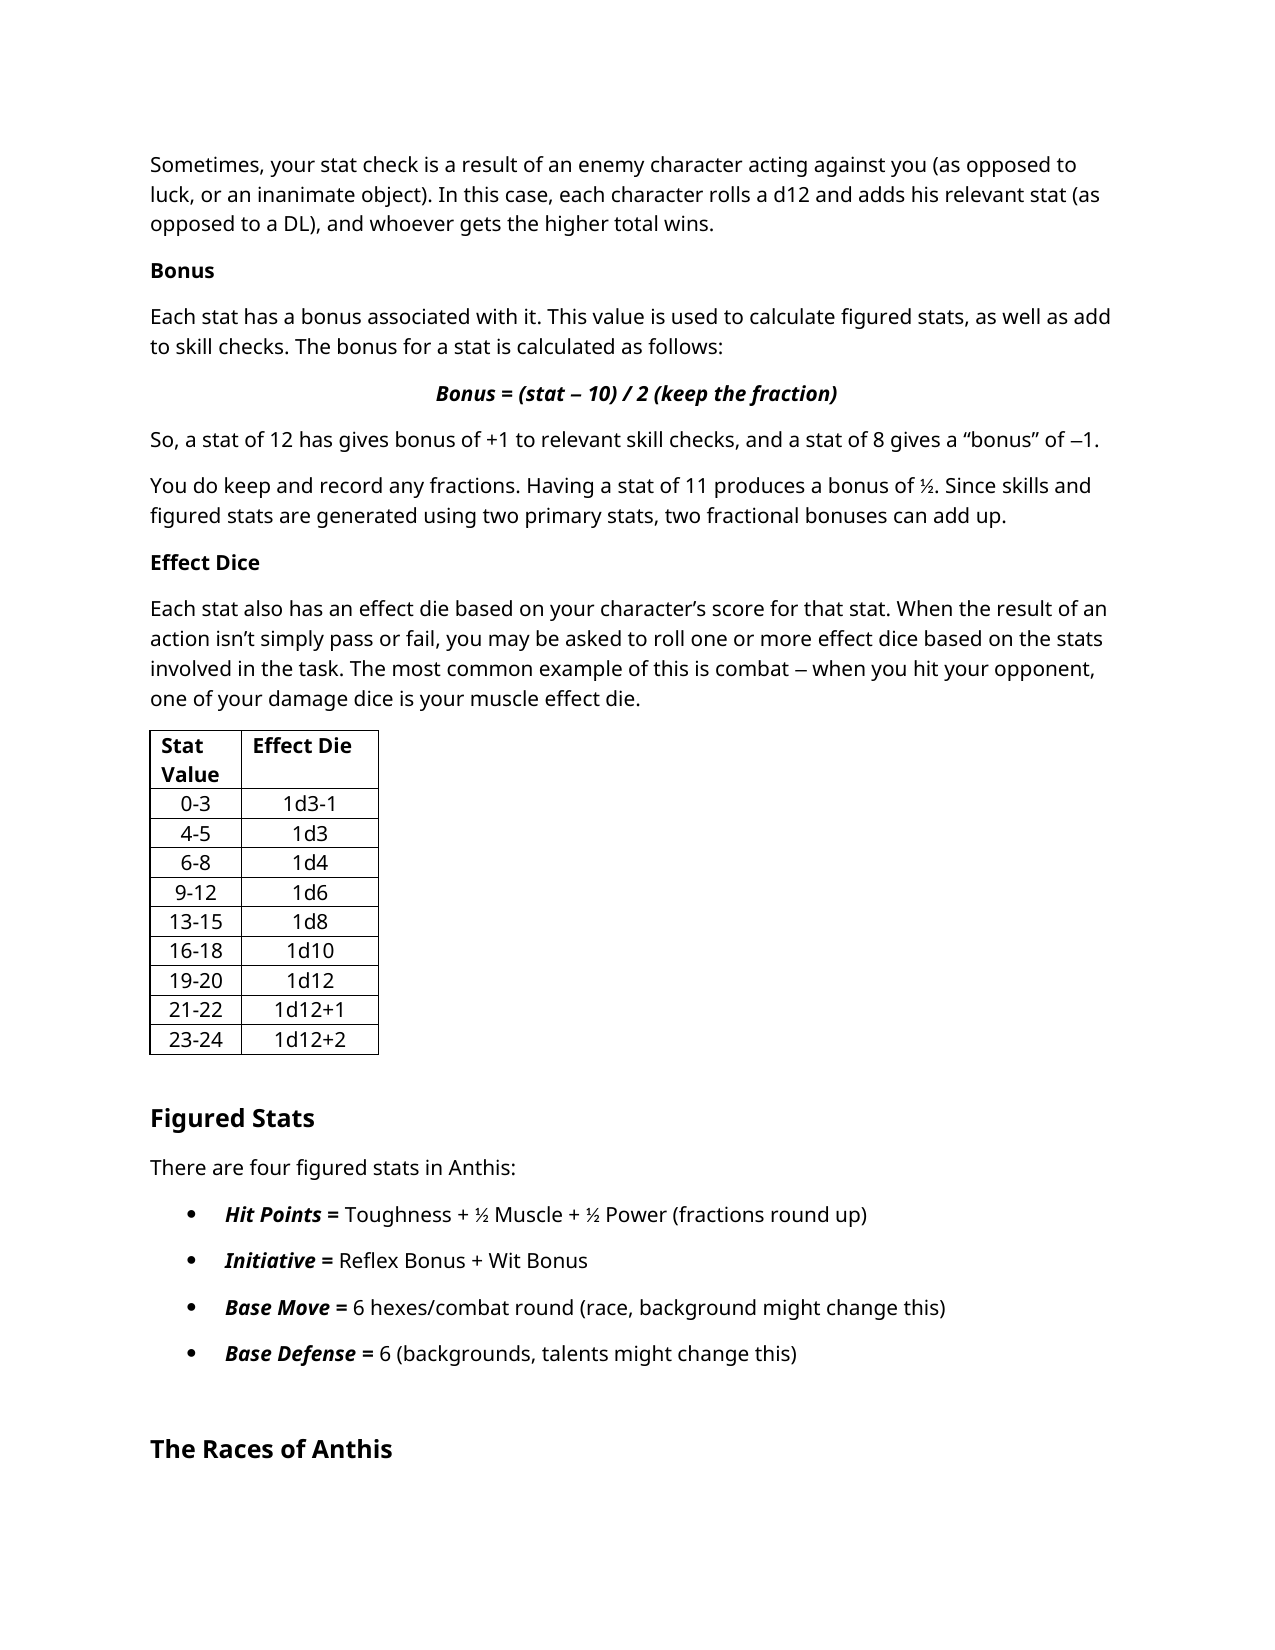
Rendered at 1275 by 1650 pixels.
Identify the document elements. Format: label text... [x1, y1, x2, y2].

table_cell 1d12+1 [242, 996, 378, 1024]
text Effect Dice [150, 548, 1125, 576]
table_cell 6-8 [151, 848, 241, 877]
table_cell 1d6 [242, 878, 378, 906]
text You do keep and record any fractions. Having a stat of 11 produces a bonus of ½. Since skills and figured stats are generated using two primary stats, two fractional bonuses can add up. [150, 472, 1125, 530]
table_cell 16-18 [151, 937, 241, 965]
list Base Move = 6 hexes/combat round (race, background might change this) [187, 1293, 1125, 1321]
table_cell 1d12 [242, 966, 378, 994]
text The Races of Anthis [150, 1432, 1125, 1466]
table_header Effect Die [242, 731, 378, 788]
list Base Defense = 6 (backgrounds, talents might change this) [187, 1339, 1125, 1368]
table_cell 13-15 [151, 907, 241, 936]
table_cell 19-20 [151, 966, 241, 994]
table_cell 23-24 [151, 1025, 241, 1053]
text Each stat has a bonus associated with it. This value is used to calculate figured stats, as well as add to skill checks. The bonus for a stat is calculated as follows: [150, 302, 1125, 361]
table_cell 9-12 [151, 878, 241, 906]
table_cell 1d4 [242, 848, 378, 877]
list Initiative = Reflex Bonus + Wit Bonus [187, 1246, 1125, 1275]
table_cell 1d8 [242, 907, 378, 936]
text So, a stat of 12 has gives bonus of +1 to relevant skill checks, and a stat of 8 gives a “bonus” of –1. [150, 425, 1125, 454]
table_cell 1d3 [242, 819, 378, 847]
table_header Stat Value [151, 731, 241, 788]
text Figured Stats [150, 1101, 1125, 1135]
text Sometimes, your stat check is a result of an enemy character acting against you (as opposed to luck, or an inanimate object). In this case, each character rolls a d12 and adds his relevant stat (as opposed to a DL), and whoever gets the higher total wins. [150, 150, 1125, 238]
table_cell 1d3-1 [242, 789, 378, 818]
table_cell 0-3 [151, 789, 241, 818]
text There are four figured stats in Anthis: [150, 1153, 1125, 1182]
text Bonus = (stat – 10) / 2 (keep the fraction) [150, 379, 1125, 407]
text Bonus [150, 256, 1125, 284]
table_cell 1d10 [242, 937, 378, 965]
text Each stat also has an effect die based on your character’s score for that stat. When the result of an action isn’t simply pass or fail, you may be asked to roll one or more effect dice based on the stats involved in the task. The most common example of this is combat – when you hit your opponent, one of your damage dice is your muscle effect die. [150, 594, 1125, 712]
table_cell 1d12+2 [242, 1025, 378, 1053]
table_cell 21-22 [151, 996, 241, 1024]
list Hit Points = Toughness + ½ Muscle + ½ Power (fractions round up) [187, 1200, 1125, 1228]
table_cell 4-5 [151, 819, 241, 847]
